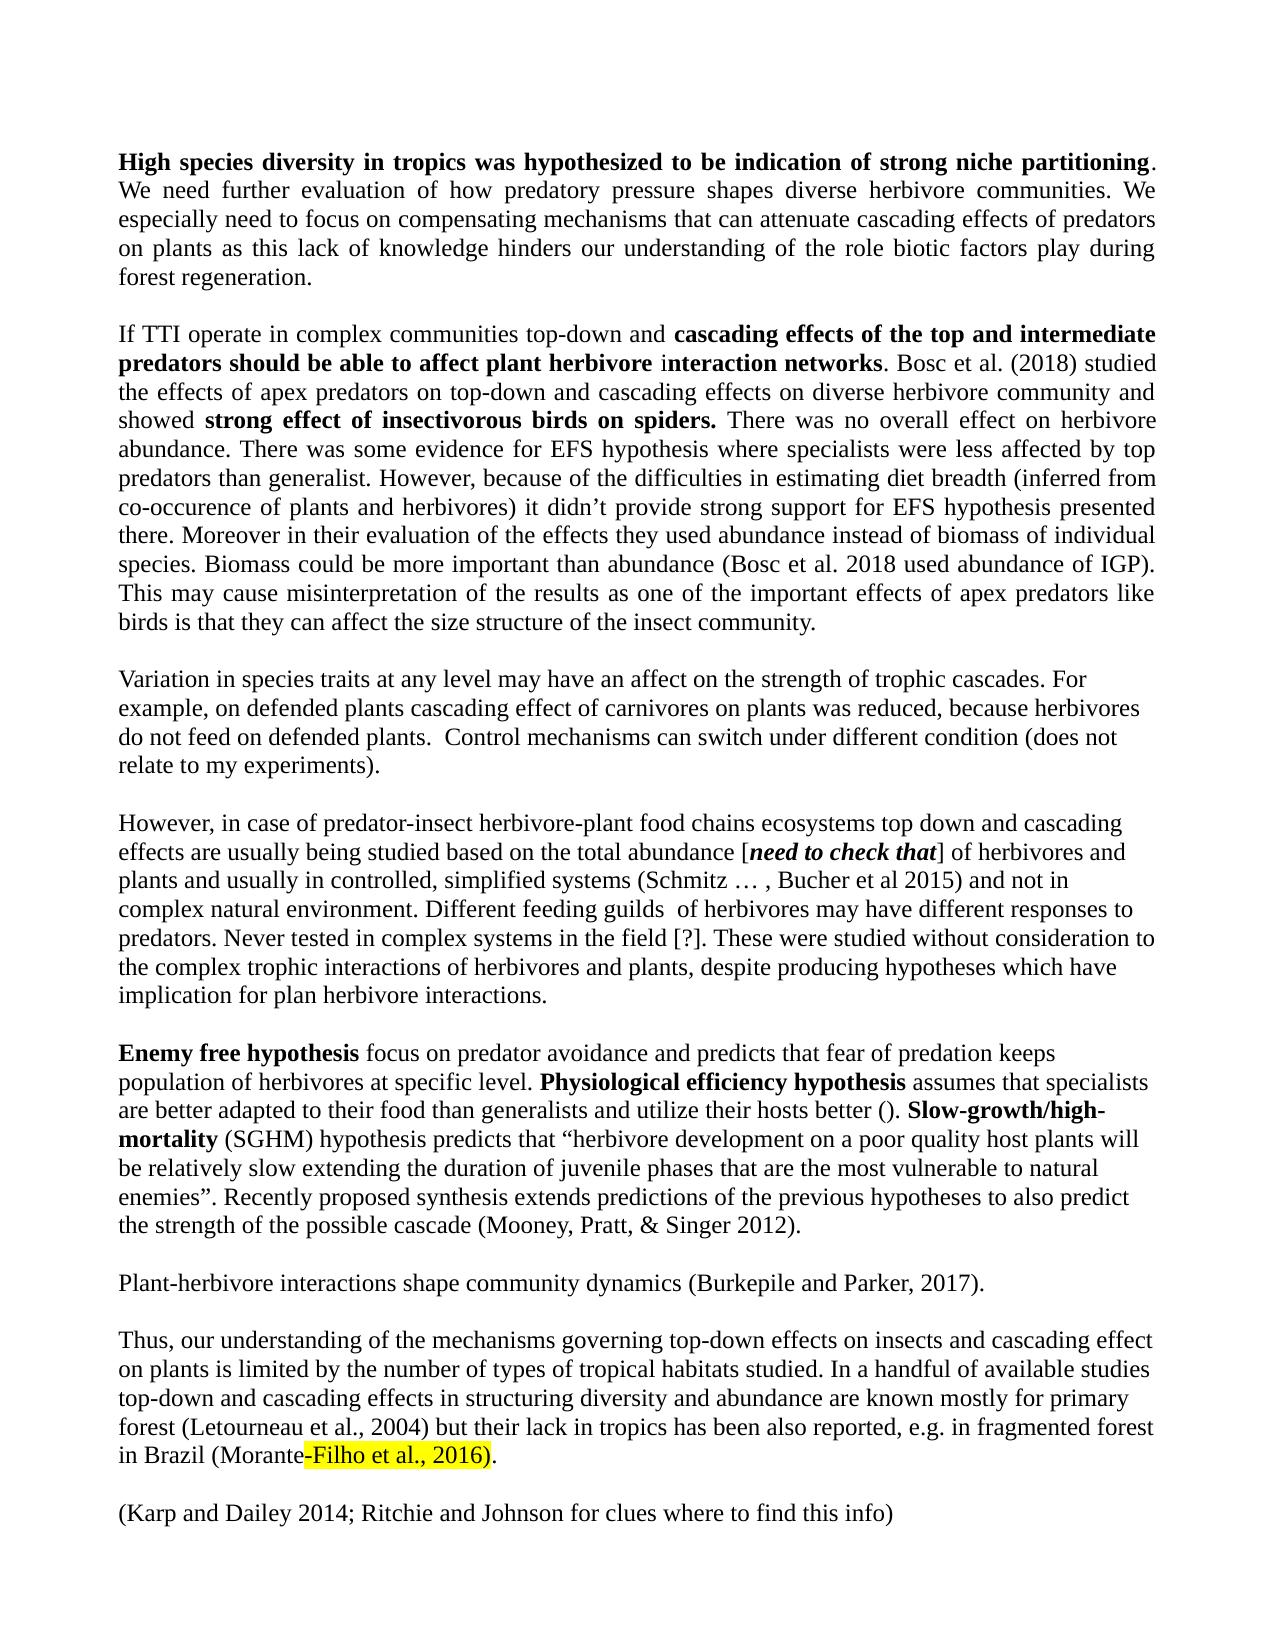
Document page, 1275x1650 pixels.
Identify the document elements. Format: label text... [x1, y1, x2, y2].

text Variation in species traits at any level may have an affect on the strength of trophic cascades. For example, on defended plants cascading effect of carnivores on plants was reduced, because herbivores do not feed on defended plants. Control mechanisms can switch under different condition (does not relate to my experiments). [118, 664, 1157, 779]
text However, in case of predator-insect herbivore-plant food chains ecosystems top down and cascading effects are usually being studied based on the total abundance [need to check that] of herbivores and plants and usually in controlled, simplified systems (Schmitz … , Bucher et al 2015) and not in complex natural environment. Different feeding guilds of herbivores may have different responses to predators. Never tested in complex systems in the field [?]. These were studied without consideration to the complex trophic interactions of herbivores and plants, despite producing hypotheses which have implication for plan herbivore interactions. [118, 808, 1157, 1009]
text Enemy free hypothesis focus on predator avoidance and predicts that fear of predation keeps population of herbivores at specific level. Physiological efficiency hypothesis assumes that specialists are better adapted to their food than generalists and utilize their hosts better (). Slow-growth/high-mortality (SGHM) hypothesis predicts that “herbivore development on a poor quality host plants will be relatively slow extending the duration of juvenile phases that are the most vulnerable to natural enemies”. Recently proposed synthesis extends predictions of the previous hypotheses to also predict the strength of the possible cascade (Mooney, Pratt, & Singer 2012). [118, 1038, 1157, 1239]
text High species diversity in tropics was hypothesized to be indication of strong niche partitioning. We need further evaluation of how predatory pressure shapes diverse herbivore communities. We especially need to focus on compensating mechanisms that can attenuate cascading effects of predators on plants as this lack of knowledge hinders our understanding of the role biotic factors play during forest regeneration. [118, 147, 1157, 291]
text If TTI operate in complex communities top-down and cascading effects of the top and intermediate predators should be able to affect plant herbivore interaction networks. Bosc et al. (2018) studied the effects of apex predators on top-down and cascading effects on diverse herbivore community and showed strong effect of insectivorous birds on spiders. There was no overall effect on herbivore abundance. There was some evidence for EFS hypothesis where specialists were less affected by top predators than generalist. However, because of the difficulties in estimating diet breadth (inferred from co-occurence of plants and herbivores) it didn’t provide strong support for EFS hypothesis presented there. Moreover in their evaluation of the effects they used abundance instead of biomass of individual species. Biomass could be more important than abundance (Bosc et al. 2018 used abundance of IGP). This may cause misinterpretation of the results as one of the important effects of apex predators like birds is that they can affect the size structure of the insect community. [118, 319, 1157, 636]
text (Karp and Dailey 2014; Ritchie and Johnson for clues where to find this info) [118, 1498, 1157, 1527]
text Plant-herbivore interactions shape community dynamics (Burkepile and Parker, 2017). [118, 1268, 1157, 1297]
text Thus, our understanding of the mechanisms governing top-down effects on insects and cascading effect on plants is limited by the number of types of tropical habitats studied. In a handful of available studies top-down and cascading effects in structuring diversity and abundance are known mostly for primary forest (Letourneau et al., 2004) but their lack in tropics has been also reported, e.g. in fragmented forest in Brazil (Morante‐Filho et al., 2016). [118, 1326, 1157, 1469]
